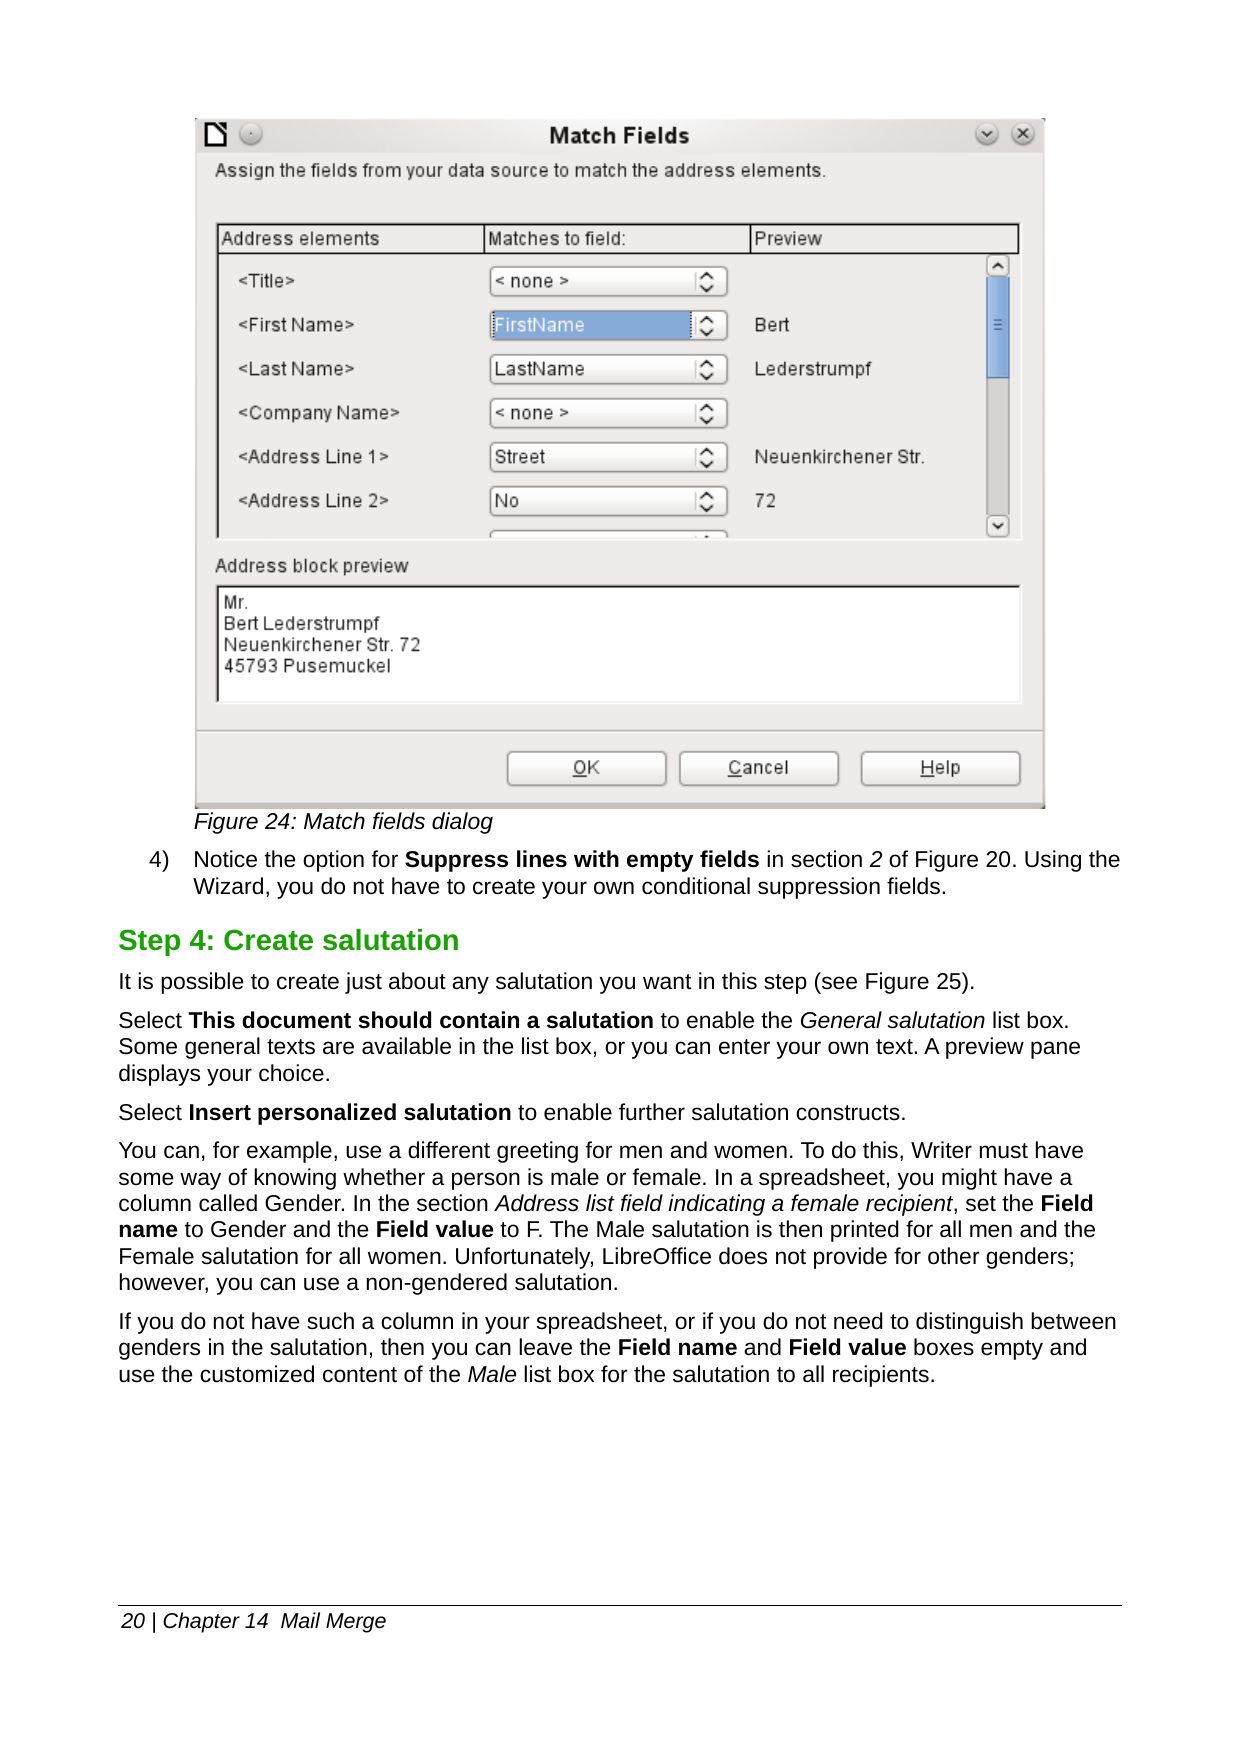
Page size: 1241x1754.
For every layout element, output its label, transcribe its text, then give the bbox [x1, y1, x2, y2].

text You can, for example, use a different greeting for men and women. To do this, Writer must have some way of knowing whether a person is male or female. In a spreadsheet, you might have a column called Gender. In the section Address list field indicating a female recipient, set the Field name to Gender and the Field value to F. The Male salutation is then printed for all men and the Female salutation for all women. Unfortunately, LibreOffice does not provide for other genders; however, you can use a non-gendered salutation. [118, 1137, 1122, 1296]
subtitle Step 4: Create salutation [118, 923, 1122, 956]
text Select This document should contain a salutation to enable the General salutation list box. Some general texts are available in the list box, or you can enter your own text. A preview pane displays your choice. [118, 1007, 1122, 1086]
text It is possible to create just about any salutation you want in this step (see Figure 25). [118, 968, 1122, 994]
text If you do not have such a column in your spreadsheet, or if you do not need to distinguish between genders in the salutation, then you can leave the Field name and Field value boxes empty and use the customized content of the Male list box for the salutation to all recipients. [118, 1308, 1122, 1387]
picture [194, 118, 1046, 809]
text Select Insert personalized salutation to enable further salutation constructs. [118, 1098, 1122, 1125]
text Figure 24: Match fields dialog [193, 118, 1047, 834]
list Notice the option for Suppress lines with empty fields in section 2 of Figure 20. Using the Wizard, you do not have to create your own conditional suppression fields. [169, 846, 1122, 899]
